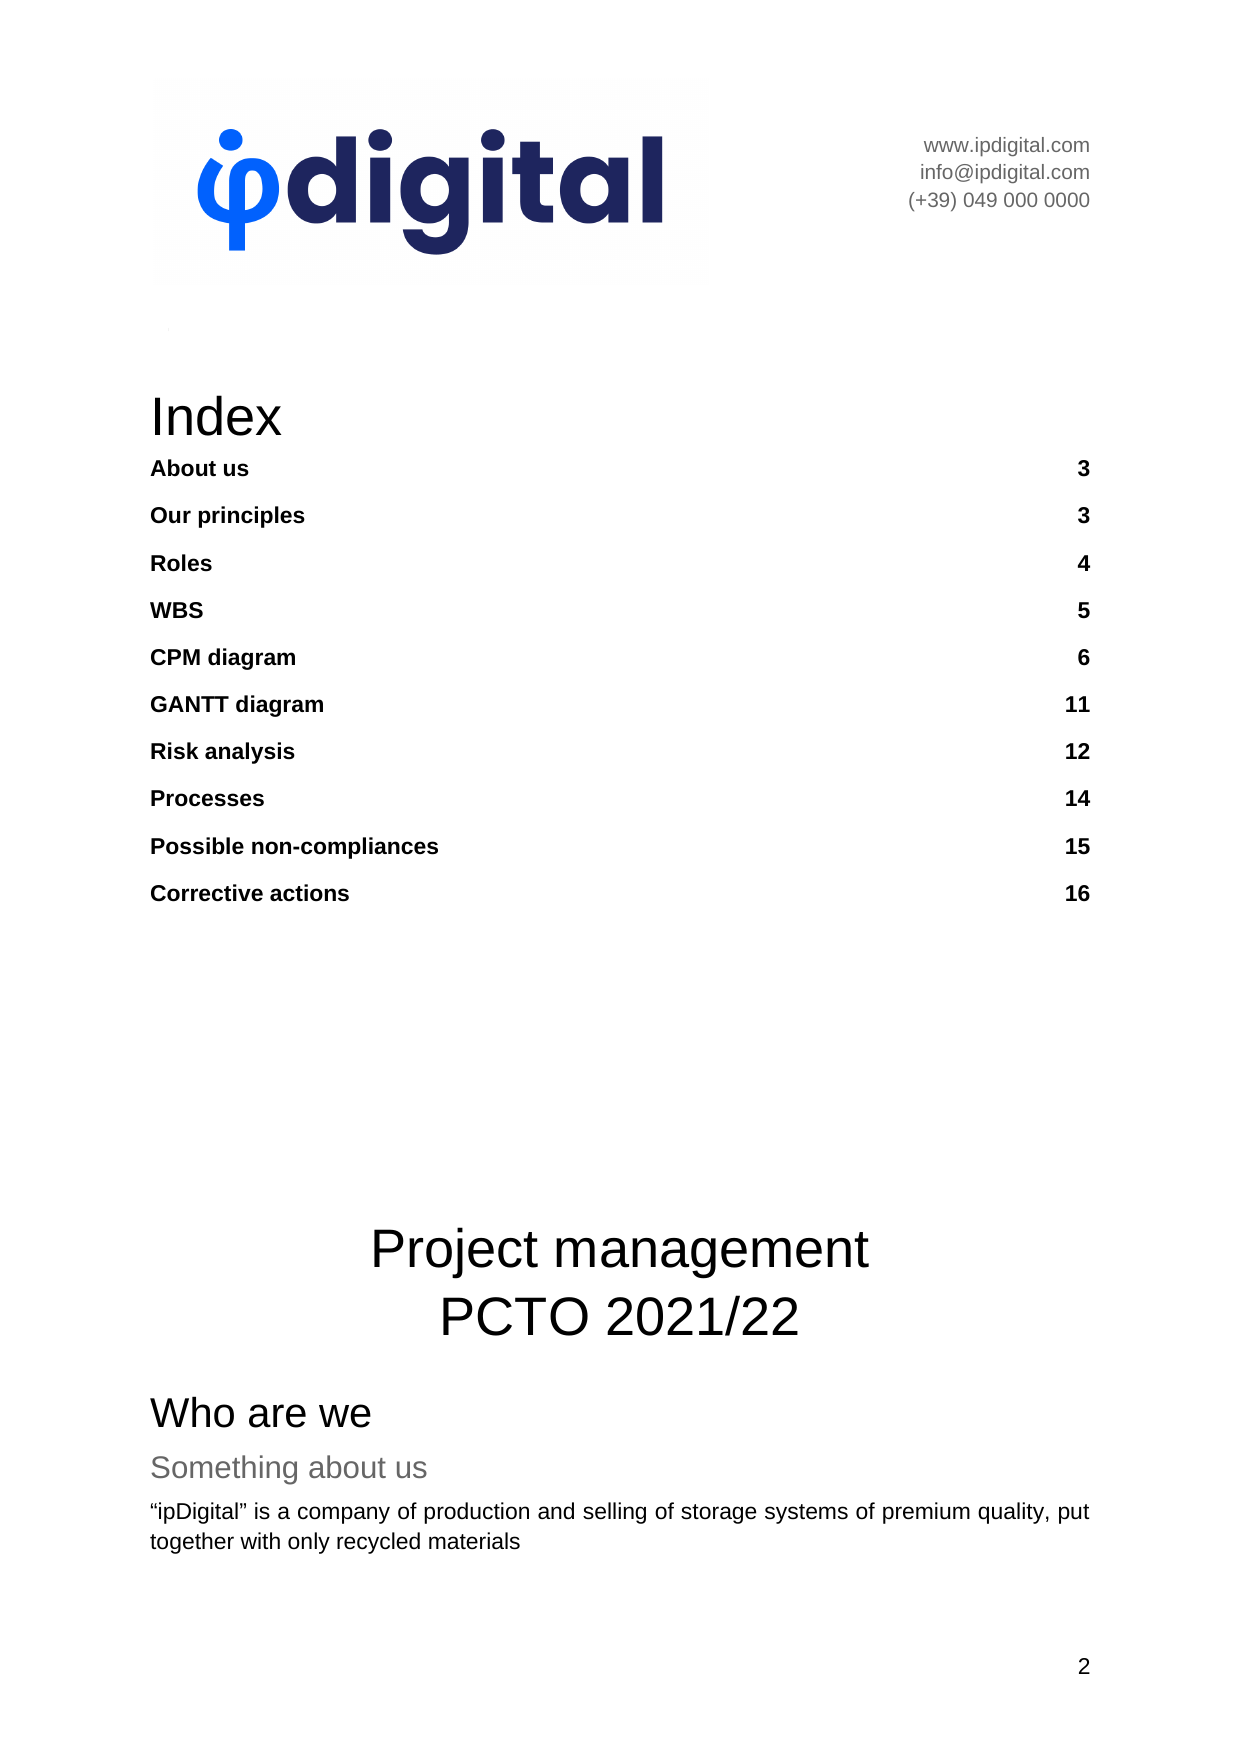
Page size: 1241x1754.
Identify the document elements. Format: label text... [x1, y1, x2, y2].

picture [153, 78, 709, 285]
text Corrective actions 16 [150, 880, 1090, 906]
text About us 3 [150, 455, 1090, 481]
title Project management [150, 1216, 1090, 1279]
text Our principles 3 [150, 502, 1090, 529]
text Processes 14 [150, 785, 1090, 812]
subtitle Something about us [150, 1449, 1090, 1485]
text WBS 5 [150, 597, 1090, 623]
subtitle Who are we [150, 1389, 1090, 1437]
text “ipDigital” is a company of production and selling of storage systems of premium quality, put together with only recycled materials [150, 1498, 1090, 1554]
text Risk analysis 12 [150, 738, 1090, 764]
text Roles 4 [150, 549, 1090, 576]
title PCTO 2021/22 [150, 1285, 1090, 1347]
text CPM diagram 6 [150, 644, 1090, 670]
title Index [150, 384, 1090, 447]
text GANTT diagram 11 [150, 691, 1090, 717]
text Possible non-compliances 15 [150, 833, 1090, 859]
